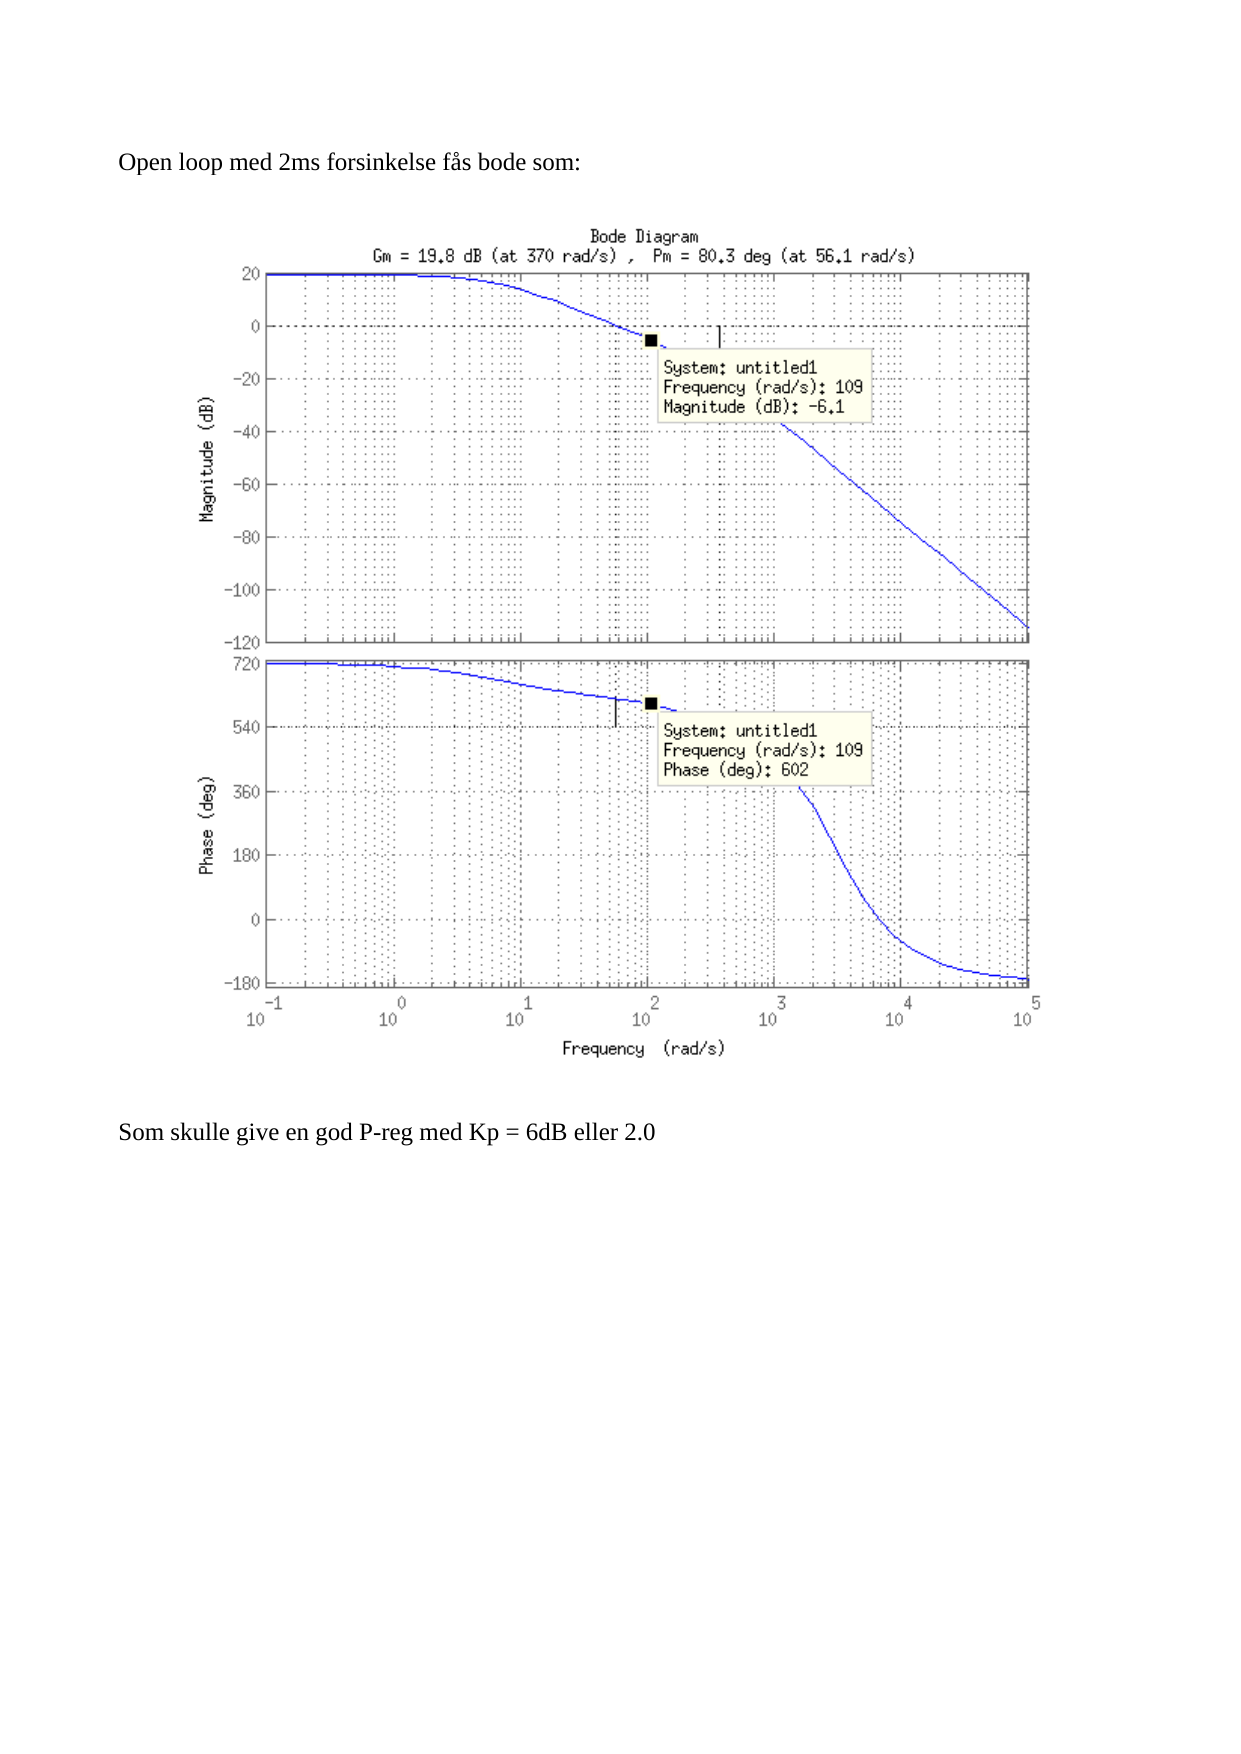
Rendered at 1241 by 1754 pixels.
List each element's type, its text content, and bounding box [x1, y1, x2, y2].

picture [118, 175, 1123, 1088]
text Open loop med 2ms forsinkelse fås bode som: [118, 147, 1122, 175]
text Som skulle give en god P-reg med Kp = 6dB eller 2.0 [118, 1117, 1122, 1145]
